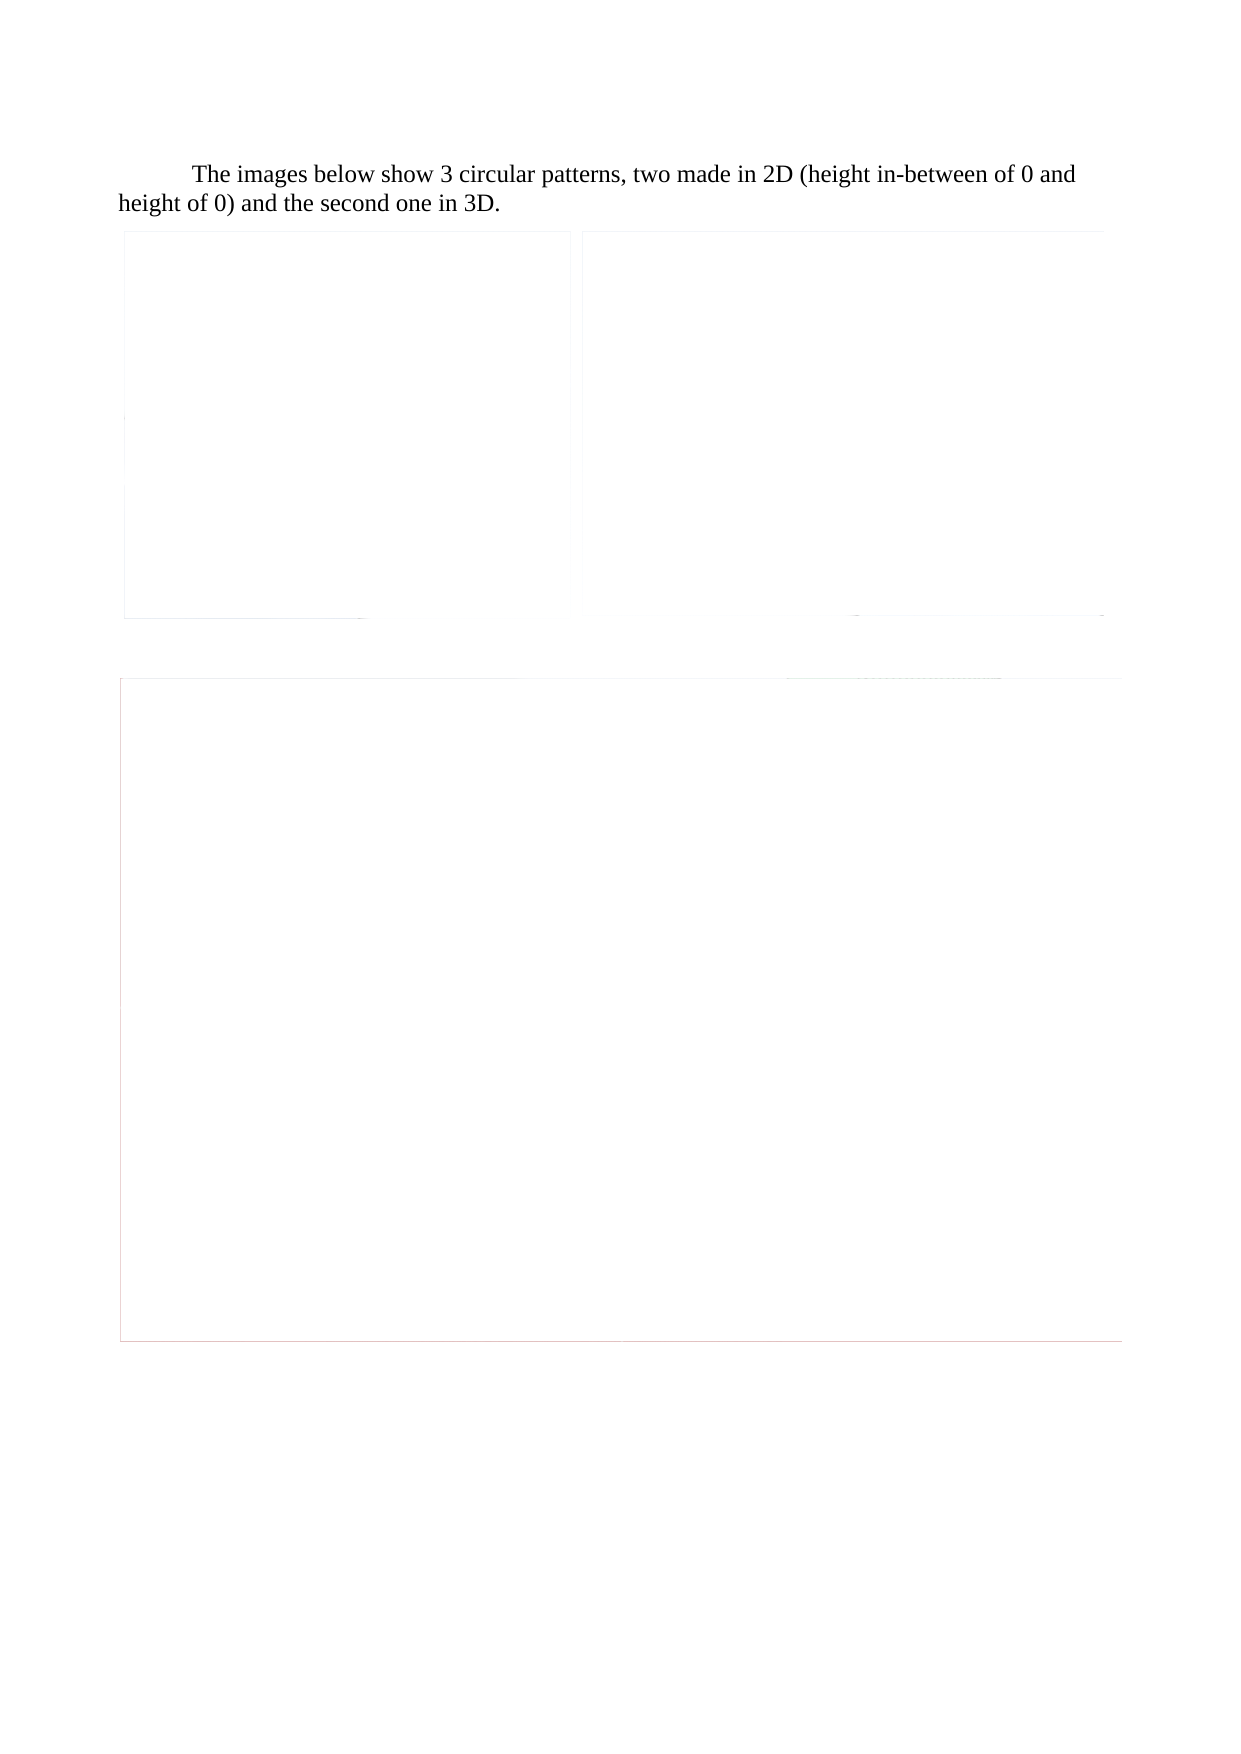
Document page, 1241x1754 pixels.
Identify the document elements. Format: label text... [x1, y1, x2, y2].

text The images below show 3 circular patterns, two made in 2D (height in-between of 0 and height of 0) and the second one in 3D. [118, 159, 1122, 217]
